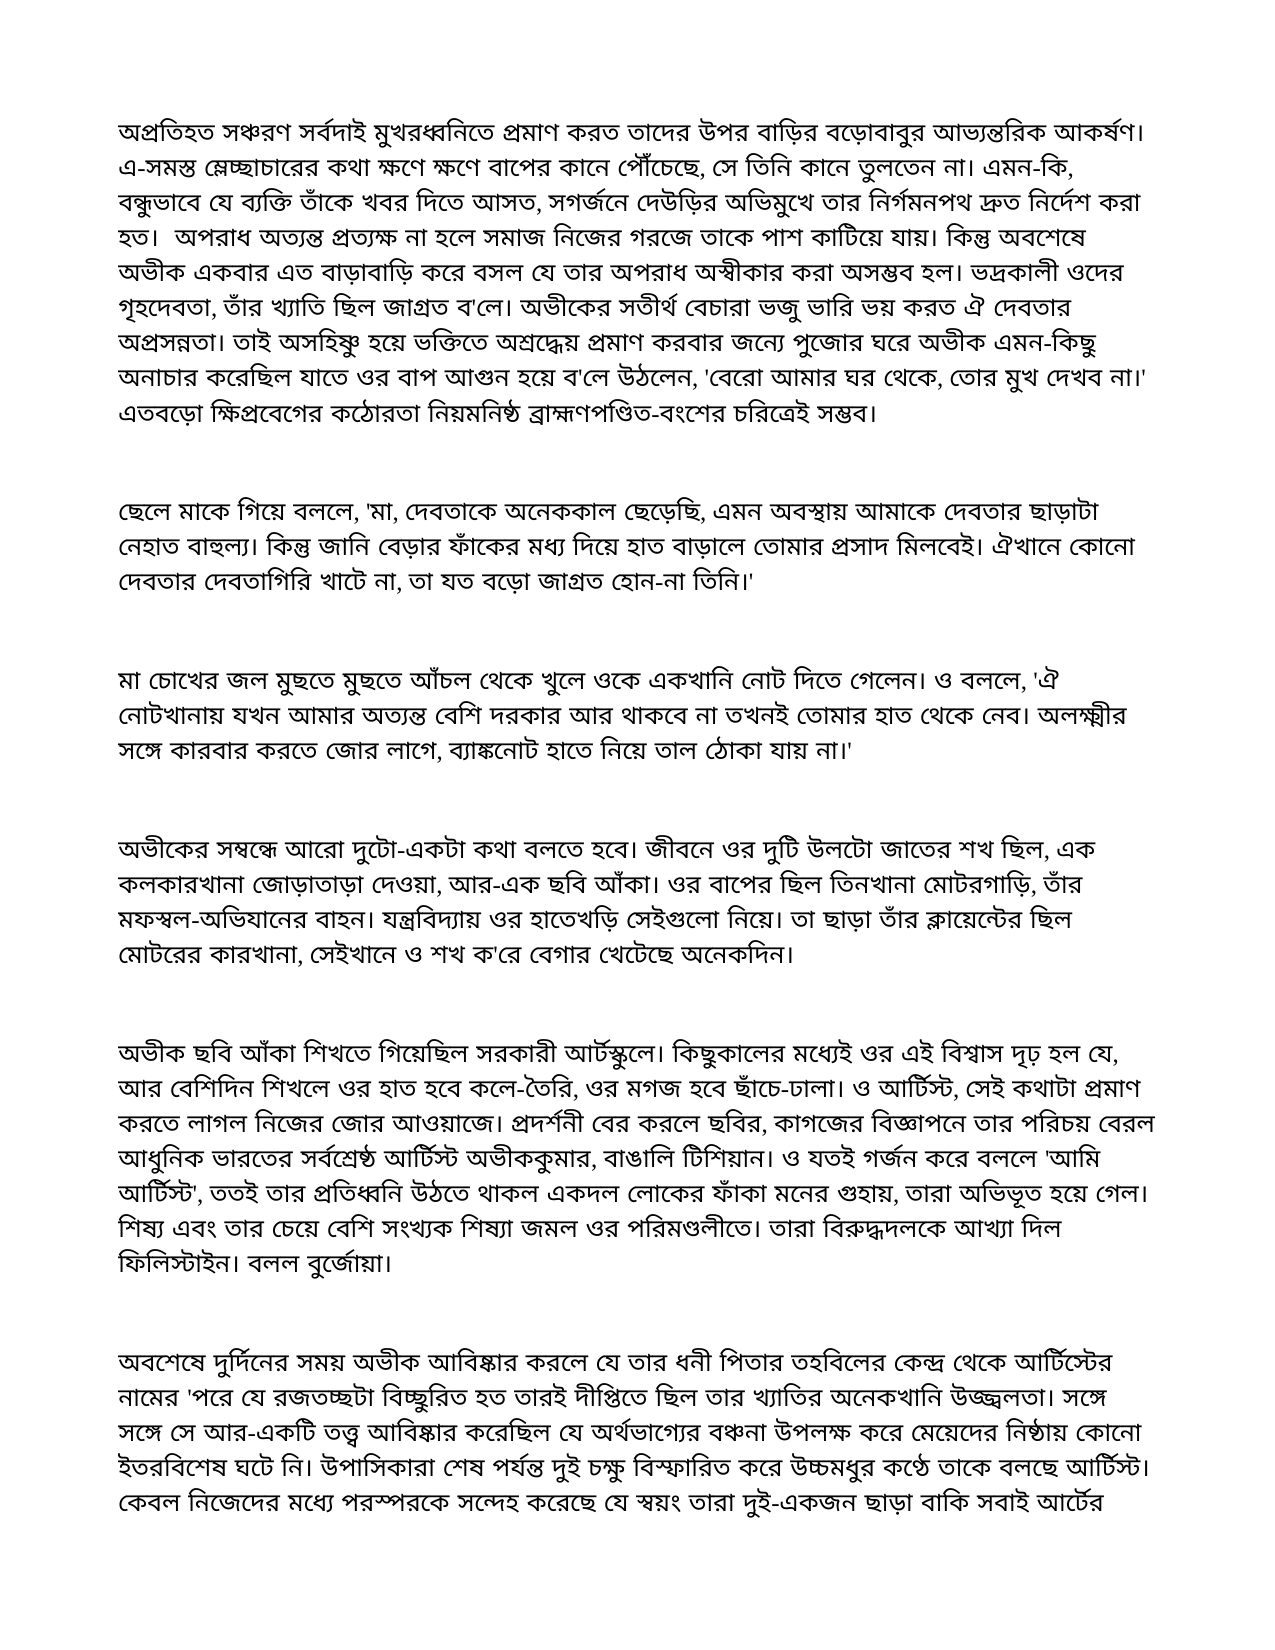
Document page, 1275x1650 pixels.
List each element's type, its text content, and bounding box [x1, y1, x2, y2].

text ছেলে মাকে গিয়ে বললে, 'মা, দেবতাকে অনেককাল ছেড়েছি, এমন অবস্থায় আমাকে দেবতার ছাড়াটা নেহাত বাহুল্য। কিন্তু জানি বেড়ার ফাঁকের মধ্য দিয়ে হাত বাড়ালে তোমার প্রসাদ মিলবেই। ঐখানে কোনো দেবতার দেবতাগিরি খাটে না, তা যত বড়ো জাগ্রত হোন-না তিনি।' [118, 497, 1157, 597]
text অপ্রতিহত সঞ্চরণ সর্বদাই মুখরধ্বনিতে প্রমাণ করত তাদের উপর বাড়ির বড়োবাবুর আভ্যন্তরিক আকর্ষণ। এ-সমস্ত ম্লেচ্ছাচারের কথা ক্ষণে ক্ষণে বাপের কানে পৌঁচেছে, সে তিনি কানে তুলতেন না। এমন-কি, বন্ধুভাবে যে ব্যক্তি তাঁকে খবর দিতে আসত, সগর্জনে দেউড়ির অভিমুখে তার নির্গমনপথ দ্রুত নির্দেশ করা হত। অপরাধ অত্যন্ত প্রত্যক্ষ না হলে সমাজ নিজের গরজে তাকে পাশ কাটিয়ে যায়। কিন্তু অবশেষে অভীক একবার এত বাড়াবাড়ি করে বসল যে তার অপরাধ অস্বীকার করা অসম্ভব হল। ভদ্রকালী ওদের গৃহদেবতা, তাঁর খ্যাতি ছিল জাগ্রত ব'লে। অভীকের সতীর্থ বেচারা ভজু ভারি ভয় করত ঐ দেবতার অপ্রসন্নতা। তাই অসহিষ্ণু হয়ে ভক্তিতে অশ্রদ্ধেয় প্রমাণ করবার জন্যে পুজোর ঘরে অভীক এমন-কিছু অনাচার করেছিল যাতে ওর বাপ আগুন হয়ে ব'লে উঠলেন, 'বেরো আমার ঘর থেকে, তোর মুখ দেখব না।' এতবড়ো ক্ষিপ্রবেগের কঠোরতা নিয়মনিষ্ঠ ব্রাহ্মণপণ্ডিত-বংশের চরিত্রেই সম্ভব। [118, 118, 1157, 428]
text অবশেষে দুর্দিনের সময় অভীক আবিষ্কার করলে যে তার ধনী পিতার তহবিলের কেন্দ্র থেকে আর্টিস্টের নামের 'পরে যে রজতচ্ছটা বিচ্ছুরিত হত তারই দীপ্তিতে ছিল তার খ্যাতির অনেকখানি উজ্জ্বলতা। সঙ্গে সঙ্গে সে আর-একটি তত্ত্ব আবিষ্কার করেছিল যে অর্থভাগ্যের বঞ্চনা উপলক্ষ করে মেয়েদের নিষ্ঠায় কোনো ইতরবিশেষ ঘটে নি। উপাসিকারা শেষ পর্যন্ত দুই চক্ষু বিস্ফারিত করে উচ্চমধুর কণ্ঠে তাকে বলছে আর্টিস্ট। কেবল নিজেদের মধ্যে পরস্পরকে সন্দেহ করেছে যে স্বয়ং তারা দুই-একজন ছাড়া বাকি সবাই আর্টের বোঝে না কিছুই, ভণ্ডামি করে, গা জ্বলে যায়। [118, 1348, 1157, 1518]
text মা চোখের জল মুছতে মুছতে আঁচল থেকে খুলে ওকে একখানি নোট দিতে গেলেন। ও বললে, 'ঐ নোটখানায় যখন আমার অত্যন্ত বেশি দরকার আর থাকবে না তখনই তোমার হাত থেকে নেব। অলক্ষ্মীর সঙ্গে কারবার করতে জোর লাগে, ব্যাঙ্কনোট হাতে নিয়ে তাল ঠোকা যায় না।' [118, 666, 1157, 766]
text অভীক ছবি আঁকা শিখতে গিয়েছিল সরকারী আর্টস্কুলে। কিছুকালের মধ্যেই ওর এই বিশ্বাস দৃঢ় হল যে, আর বেশিদিন শিখলে ওর হাত হবে কলে-তৈরি, ওর মগজ হবে ছাঁচে-ঢালা। ও আর্টিস্ট, সেই কথাটা প্রমাণ করতে লাগল নিজের জোর আওয়াজে। প্রদর্শনী বের করলে ছবির, কাগজের বিজ্ঞাপনে তার পরিচয় বেরল আধুনিক ভারতের সর্বশ্রেষ্ঠ আর্টিস্ট অভীককুমার, বাঙালি টিশিয়ান। ও যতই গর্জন করে বললে 'আমি আর্টিস্ট', ততই তার প্রতিধ্বনি উঠতে থাকল একদল লোকের ফাঁকা মনের গুহায়, তারা অভিভূত হয়ে গেল। শিষ্য এবং তার চেয়ে বেশি সংখ্যক শিষ্যা জমল ওর পরিমণ্ডলীতে। তারা বিরুদ্ধদলকে আখ্যা দিল ফিলিস্টাইন। বলল বুর্জোয়া। [118, 1039, 1157, 1279]
text অভীকের সম্বন্ধে আরো দুটো-একটা কথা বলতে হবে। জীবনে ওর দুটি উলটো জাতের শখ ছিল, এক কলকারখানা জোড়াতাড়া দেওয়া, আর-এক ছবি আঁকা। ওর বাপের ছিল তিনখানা মোটরগাড়ি, তাঁর মফস্বল-অভিযানের বাহন। যন্ত্রবিদ্যায় ওর হাতেখড়ি সেইগুলো নিয়ে। তা ছাড়া তাঁর ক্লায়েন্টের ছিল মোটরের কারখানা, সেইখানে ও শখ ক'রে বেগার খেটেছে অনেকদিন। [118, 835, 1157, 970]
